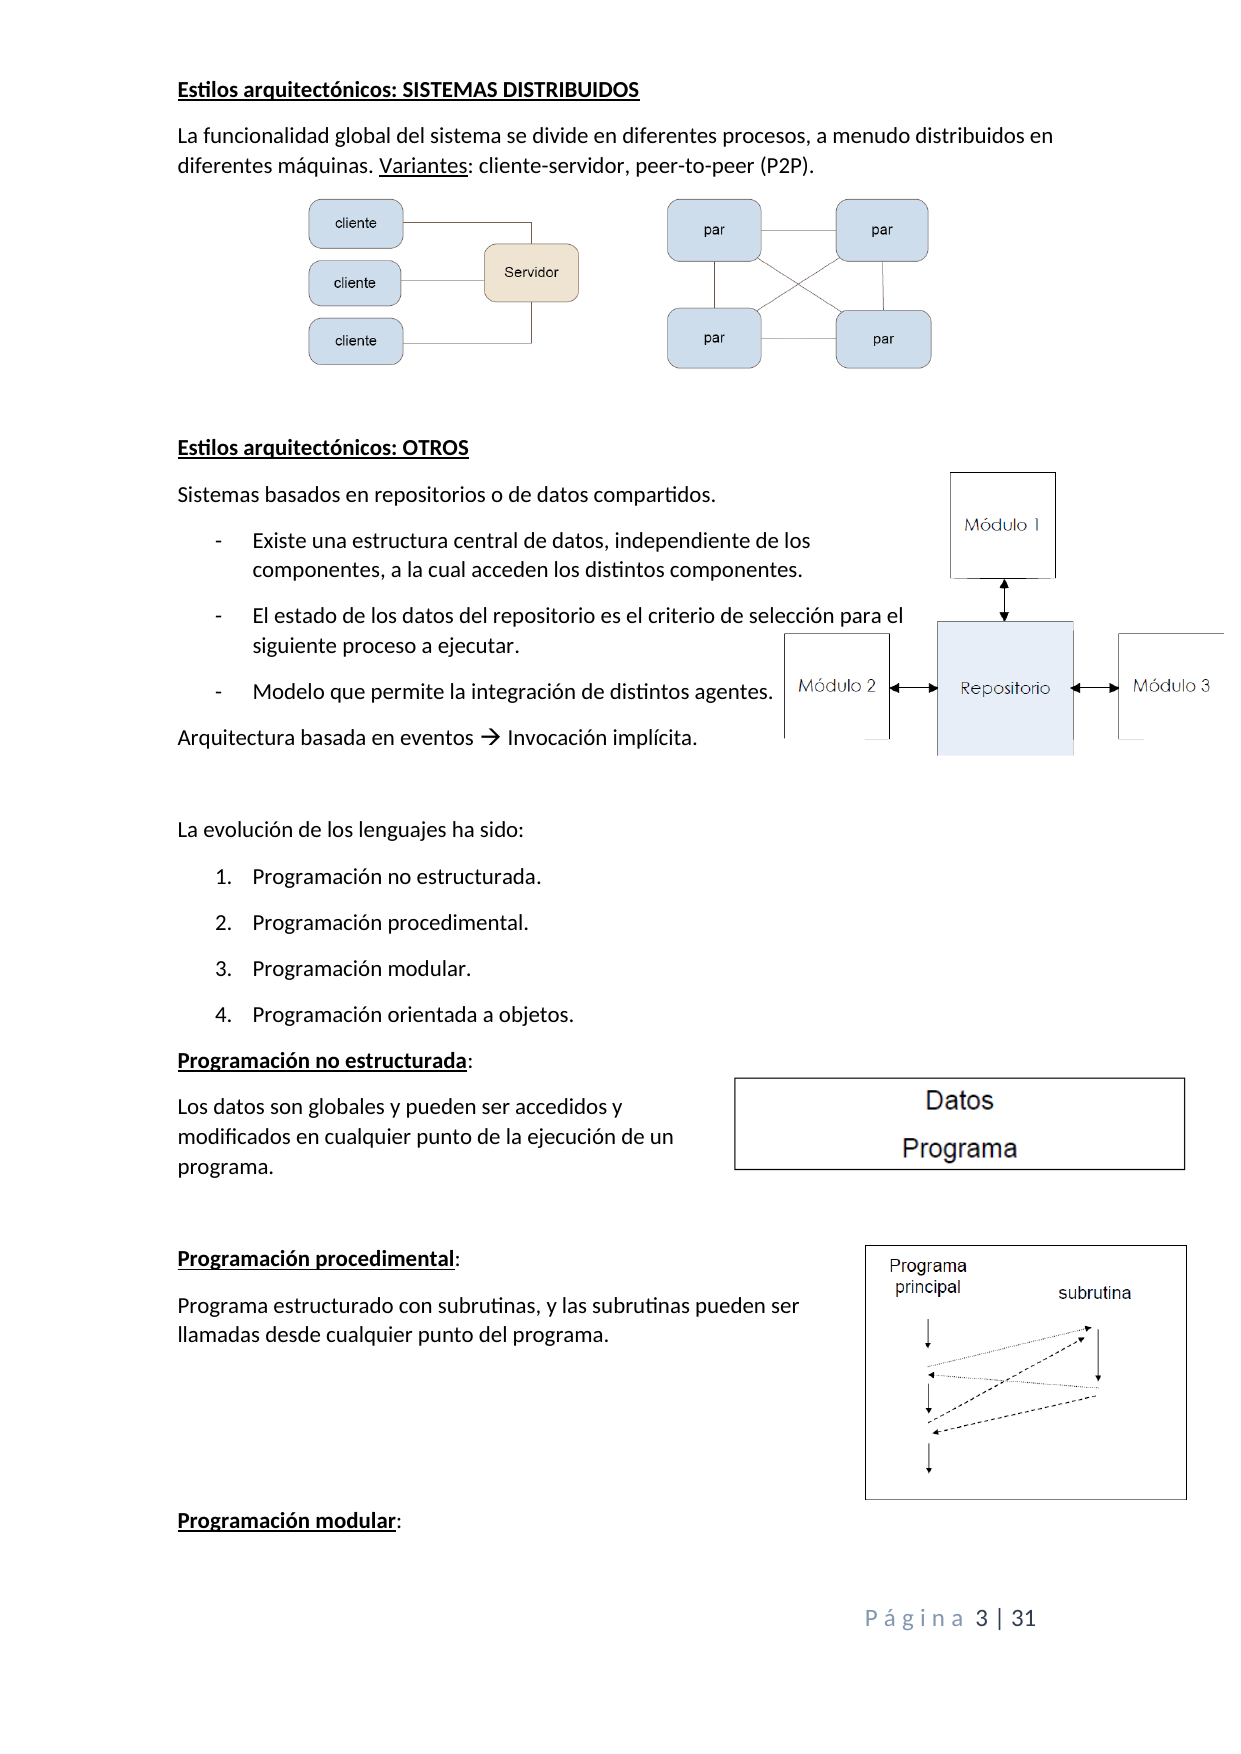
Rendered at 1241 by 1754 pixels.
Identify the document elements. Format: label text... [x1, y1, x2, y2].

text La evolución de los lenguajes ha sido: [177, 816, 1063, 844]
list Programación procedimental. [215, 908, 1063, 936]
text Arquitectura basada en eventos  Invocación implícita. [177, 723, 936, 751]
list El estado de los datos del repositorio es el criterio de selección para el siguiente proceso a ejecutar. [215, 601, 1002, 659]
text Estilos arquitectónicos: SISTEMAS DISTRIBUIDOS [177, 75, 1063, 103]
text Estilos arquitectónicos: OTROS [177, 433, 1063, 461]
list Programación orientada a objetos. [215, 1000, 1063, 1028]
list [1008, 526, 1063, 583]
text Sistemas basados en repositorios o de datos compartidos. [177, 480, 948, 508]
list Programación no estructurada. [215, 862, 1063, 890]
list Programación modular. [215, 954, 1063, 982]
text La funcionalidad global del sistema se divide en diferentes procesos, a menudo distribuidos en diferentes máquinas. Variantes: cliente-servidor, peer-to-peer (P2P). [177, 121, 1063, 179]
text Programación procedimental: [177, 1244, 1063, 1273]
list Existe una estructura central de datos, independiente de los componentes, a la cual acceden los distintos componentes. [215, 526, 1000, 583]
text Los datos son globales y pueden ser accedidos y modificados en cualquier punto de la ejecución de un programa. [177, 1092, 1063, 1180]
text Programa estructurado con subrutinas, y las subrutinas pueden ser llamadas desde cualquier punto del programa. [177, 1291, 863, 1349]
list Modelo que permite la integración de distintos agentes. [215, 677, 782, 705]
text Programación no estructurada: [177, 1046, 1063, 1074]
text Programación modular: [177, 1506, 1063, 1534]
